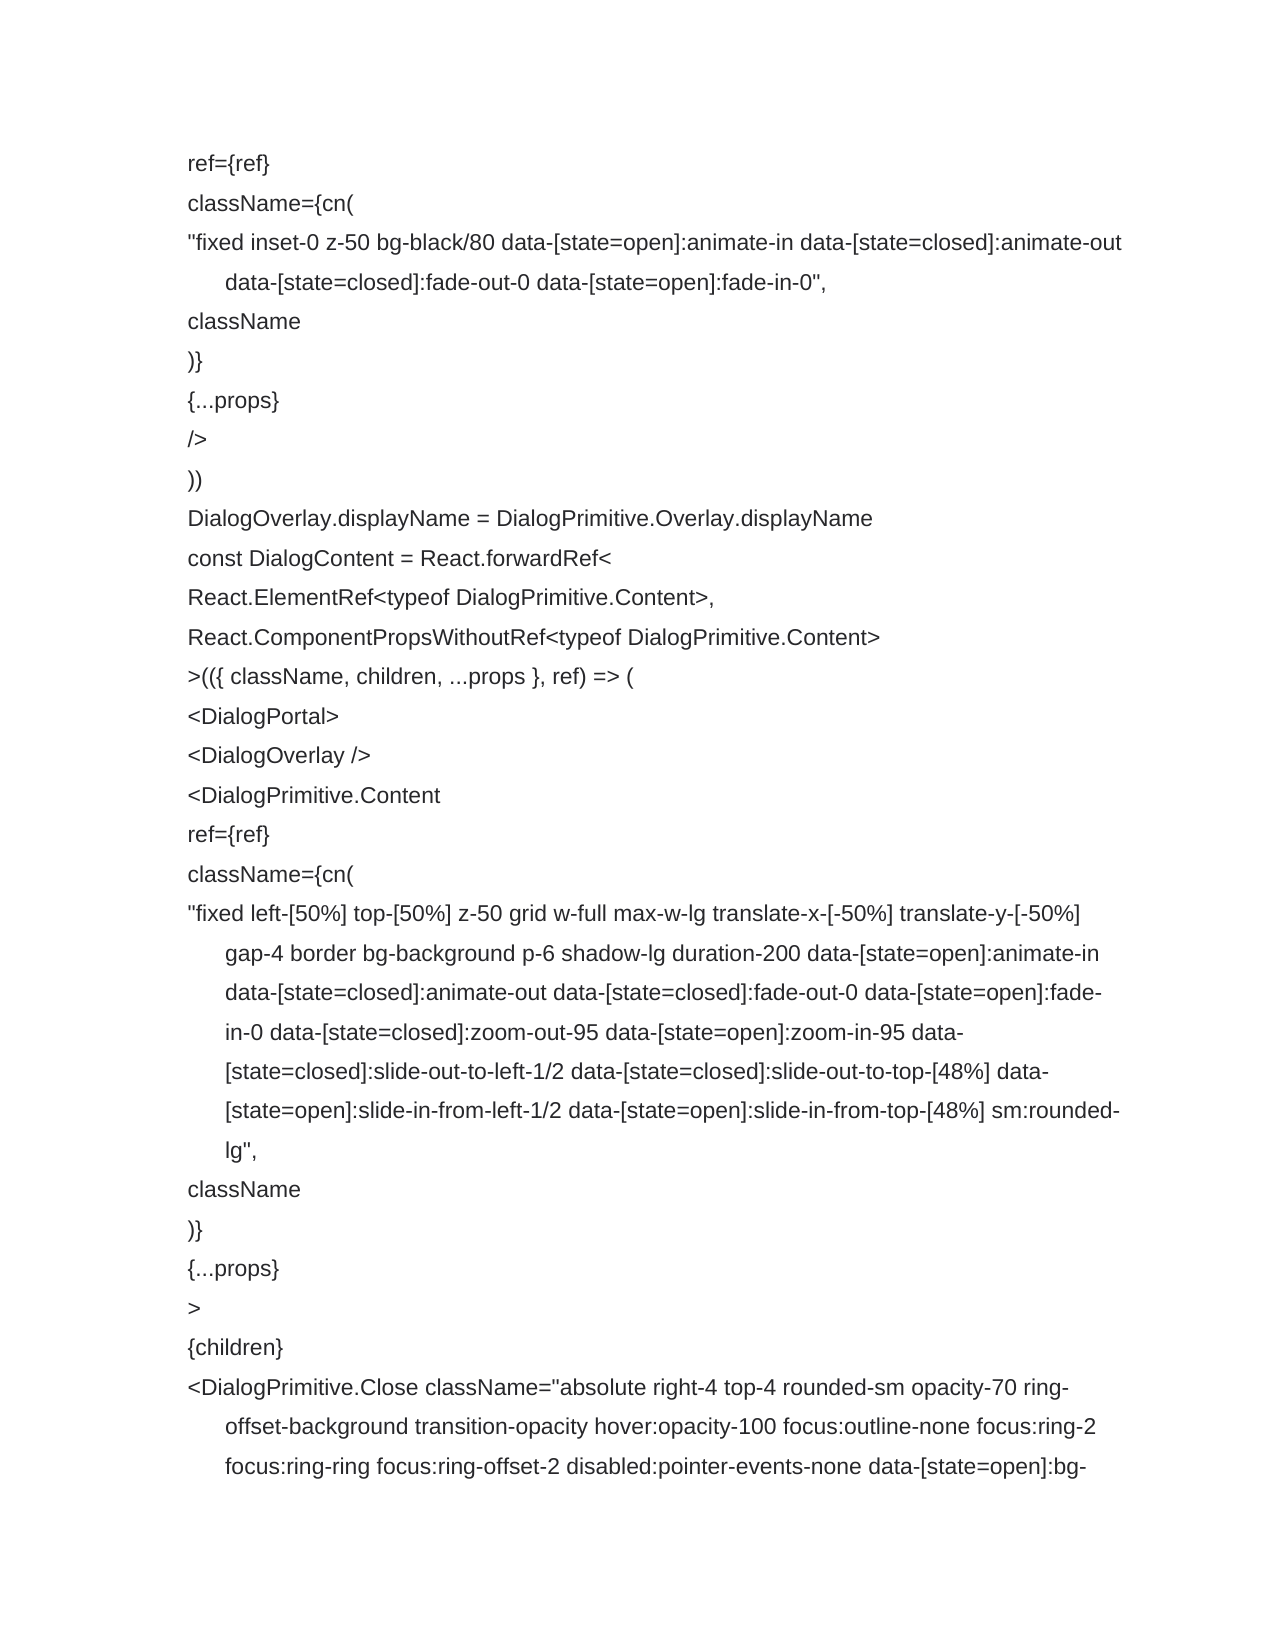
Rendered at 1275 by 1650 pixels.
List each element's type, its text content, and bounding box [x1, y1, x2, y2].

list <DialogPortal> [187, 703, 1125, 729]
list {...props} [187, 387, 1125, 413]
list React.ElementRef<typeof DialogPrimitive.Content>, [187, 584, 1125, 611]
list "fixed inset-0 z-50 bg-black/80 data-[state=open]:animate-in data-[state=closed]:animate-out data-[state=closed]:fade-out-0 data-[state=open]:fade-in-0", [187, 229, 1125, 295]
list DialogOverlay.displayName = DialogPrimitive.Overlay.displayName [187, 505, 1125, 532]
list {children} [187, 1334, 1125, 1361]
list > [187, 1295, 1125, 1321]
list {...props} [187, 1255, 1125, 1282]
list ref={ref} [187, 821, 1125, 847]
list >(({ className, children, ...props }, ref) => ( [187, 663, 1125, 689]
list )} [187, 347, 1125, 374]
list className={cn( [187, 189, 1125, 216]
list ref={ref} [187, 150, 1125, 176]
list React.ComponentPropsWithoutRef<typeof DialogPrimitive.Content> [187, 624, 1125, 650]
list <DialogPrimitive.Close className="absolute right-4 top-4 rounded-sm opacity-70 ring-offset-background transition-opacity hover:opacity-100 focus:outline-none focus:ring-2 focus:ring-ring focus:ring-offset-2 disabled:pointer-events-none data-[state=open]:bg- [187, 1374, 1125, 1479]
list className={cn( [187, 861, 1125, 887]
list )} [187, 1216, 1125, 1242]
list className [187, 1176, 1125, 1203]
list <DialogOverlay /> [187, 742, 1125, 768]
list "fixed left-[50%] top-[50%] z-50 grid w-full max-w-lg translate-x-[-50%] translate-y-[-50%] gap-4 border bg-background p-6 shadow-lg duration-200 data-[state=open]:animate-in data-[state=closed]:animate-out data-[state=closed]:fade-out-0 data-[state=open]:fade-in-0 data-[state=closed]:zoom-out-95 data-[state=open]:zoom-in-95 data-[state=closed]:slide-out-to-left-1/2 data-[state=closed]:slide-out-to-top-[48%] data-[state=open]:slide-in-from-left-1/2 data-[state=open]:slide-in-from-top-[48%] sm:rounded-lg", [187, 900, 1125, 1163]
list className [187, 308, 1125, 334]
list const DialogContent = React.forwardRef< [187, 545, 1125, 571]
list )) [187, 466, 1125, 492]
list <DialogPrimitive.Content [187, 782, 1125, 808]
list /> [187, 426, 1125, 453]
